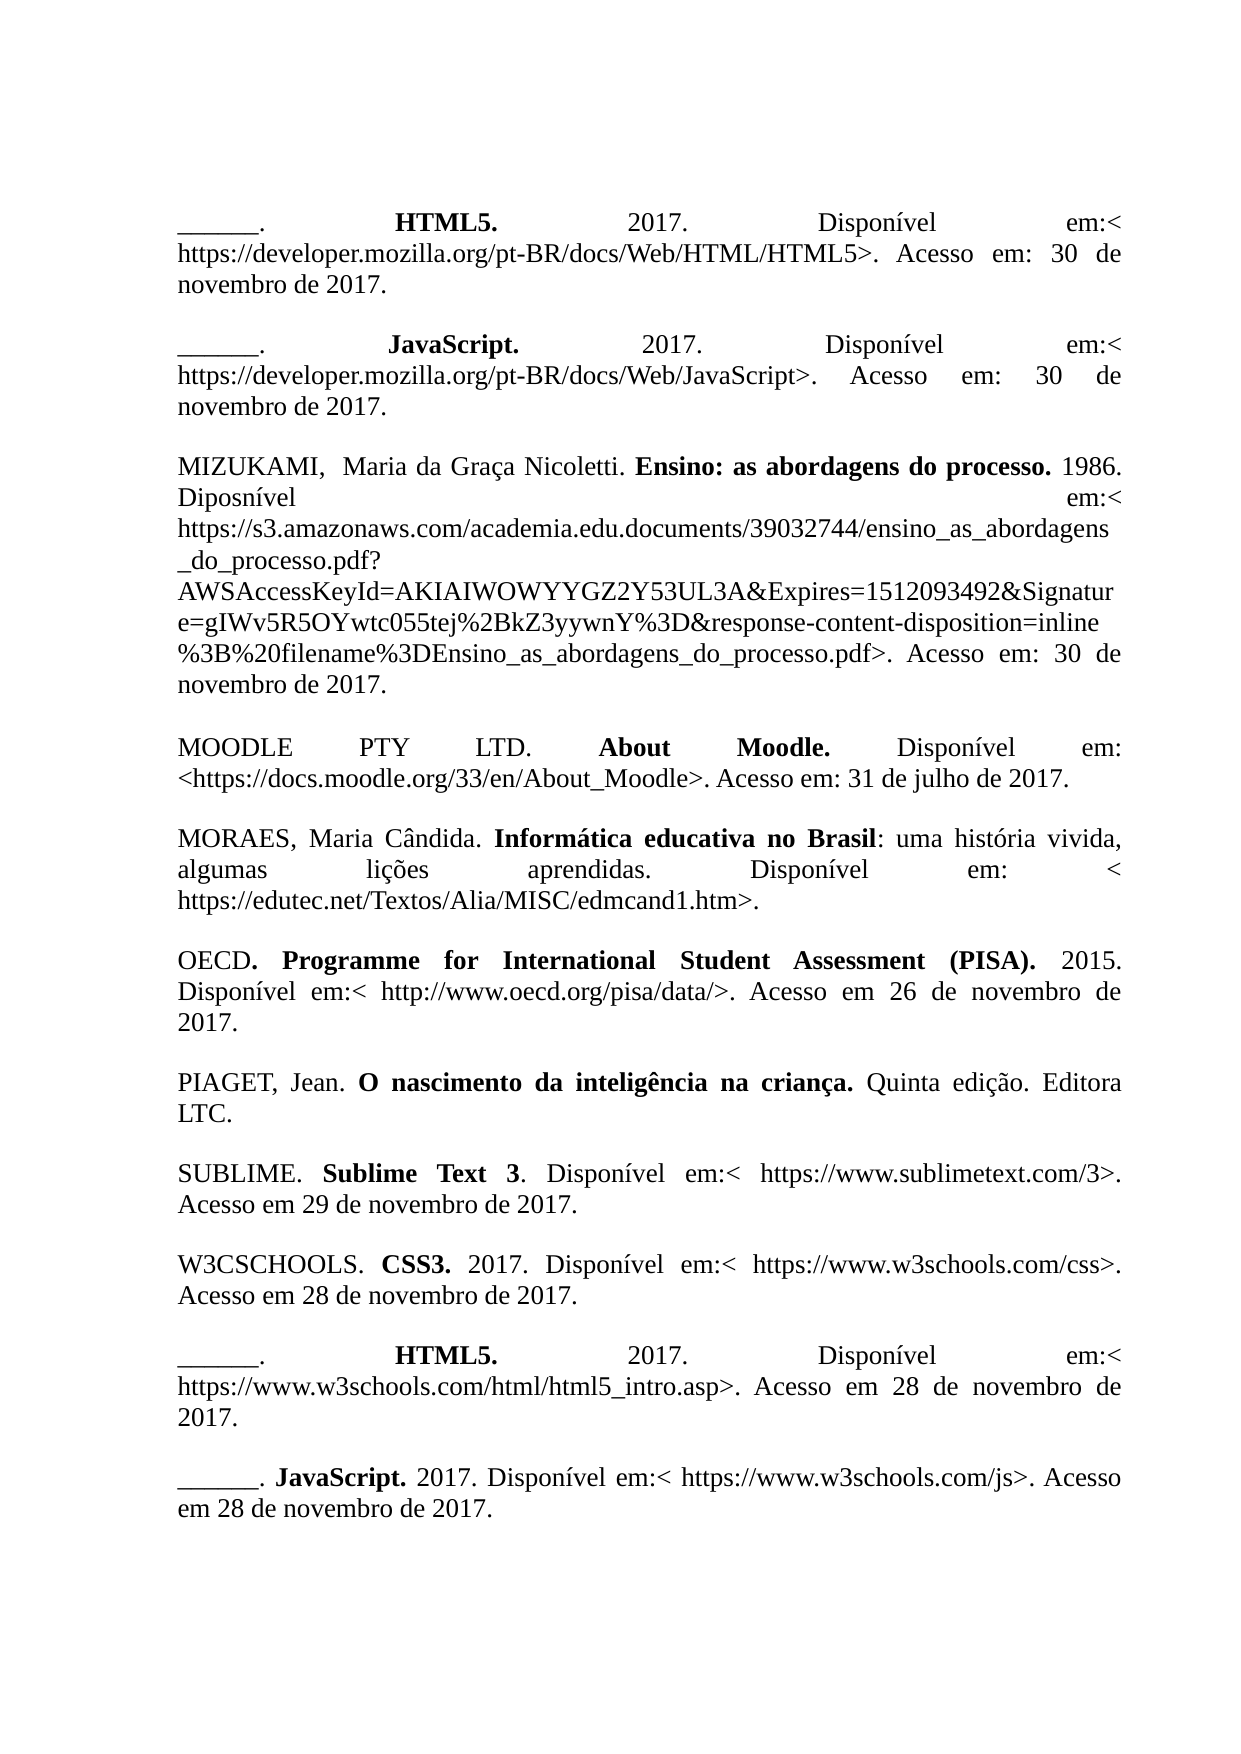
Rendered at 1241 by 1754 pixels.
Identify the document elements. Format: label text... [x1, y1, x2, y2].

text PIAGET, Jean. O nascimento da inteligência na criança. Quinta edição. Editora LTC. [177, 1066, 1122, 1128]
text MORAES, Maria Cândida. Informática educativa no Brasil: uma história vivida, algumas lições aprendidas. Disponível em: < https://edutec.net/Textos/Alia/MISC/edmcand1.htm>. [177, 822, 1122, 915]
text OECD. Programme for International Student Assessment (PISA). 2015. Disponível em:< http://www.oecd.org/pisa/data/>. Acesso em 26 de novembro de 2017. [177, 944, 1122, 1037]
text ______. JavaScript. 2017. Disponível em:< https://developer.mozilla.org/pt-BR/docs/Web/JavaScript>. Acesso em: 30 de novembro de 2017. [177, 328, 1122, 422]
text W3CSCHOOLS. CSS3. 2017. Disponível em:< https://www.w3schools.com/css>. Acesso em 28 de novembro de 2017. [177, 1248, 1122, 1310]
text MOODLE PTY LTD. About Moodle. Disponível em: <https://docs.moodle.org/33/en/About_Moodle>. Acesso em: 31 de julho de 2017. [177, 731, 1122, 793]
text SUBLIME. Sublime Text 3. Disponível em:< https://www.sublimetext.com/3>. Acesso em 29 de novembro de 2017. [177, 1157, 1122, 1219]
text ______. JavaScript. 2017. Disponível em:< https://www.w3schools.com/js>. Acesso em 28 de novembro de 2017. [177, 1461, 1122, 1524]
text MIZUKAMI, Maria da Graça Nicoletti. Ensino: as abordagens do processo. 1986. Diposnível em:< https://s3.amazonaws.com/academia.edu.documents/39032744/ensino_as_abordagens_do_processo.pdf?AWSAccessKeyId=AKIAIWOWYYGZ2Y53UL3A&Expires=1512093492&Signature=gIWv5R5OYwtc055tej%2BkZ3yywnY%3D&response-content-disposition=inline%3B%20filename%3DEnsino_as_abordagens_do_processo.pdf>. Acesso em: 30 de novembro de 2017. [177, 450, 1122, 699]
text ______. HTML5. 2017. Disponível em:< https://www.w3schools.com/html/html5_intro.asp>. Acesso em 28 de novembro de 2017. [177, 1339, 1122, 1433]
text ______. HTML5. 2017. Disponível em:< https://developer.mozilla.org/pt-BR/docs/Web/HTML/HTML5>. Acesso em: 30 de novembro de 2017. [177, 206, 1122, 299]
